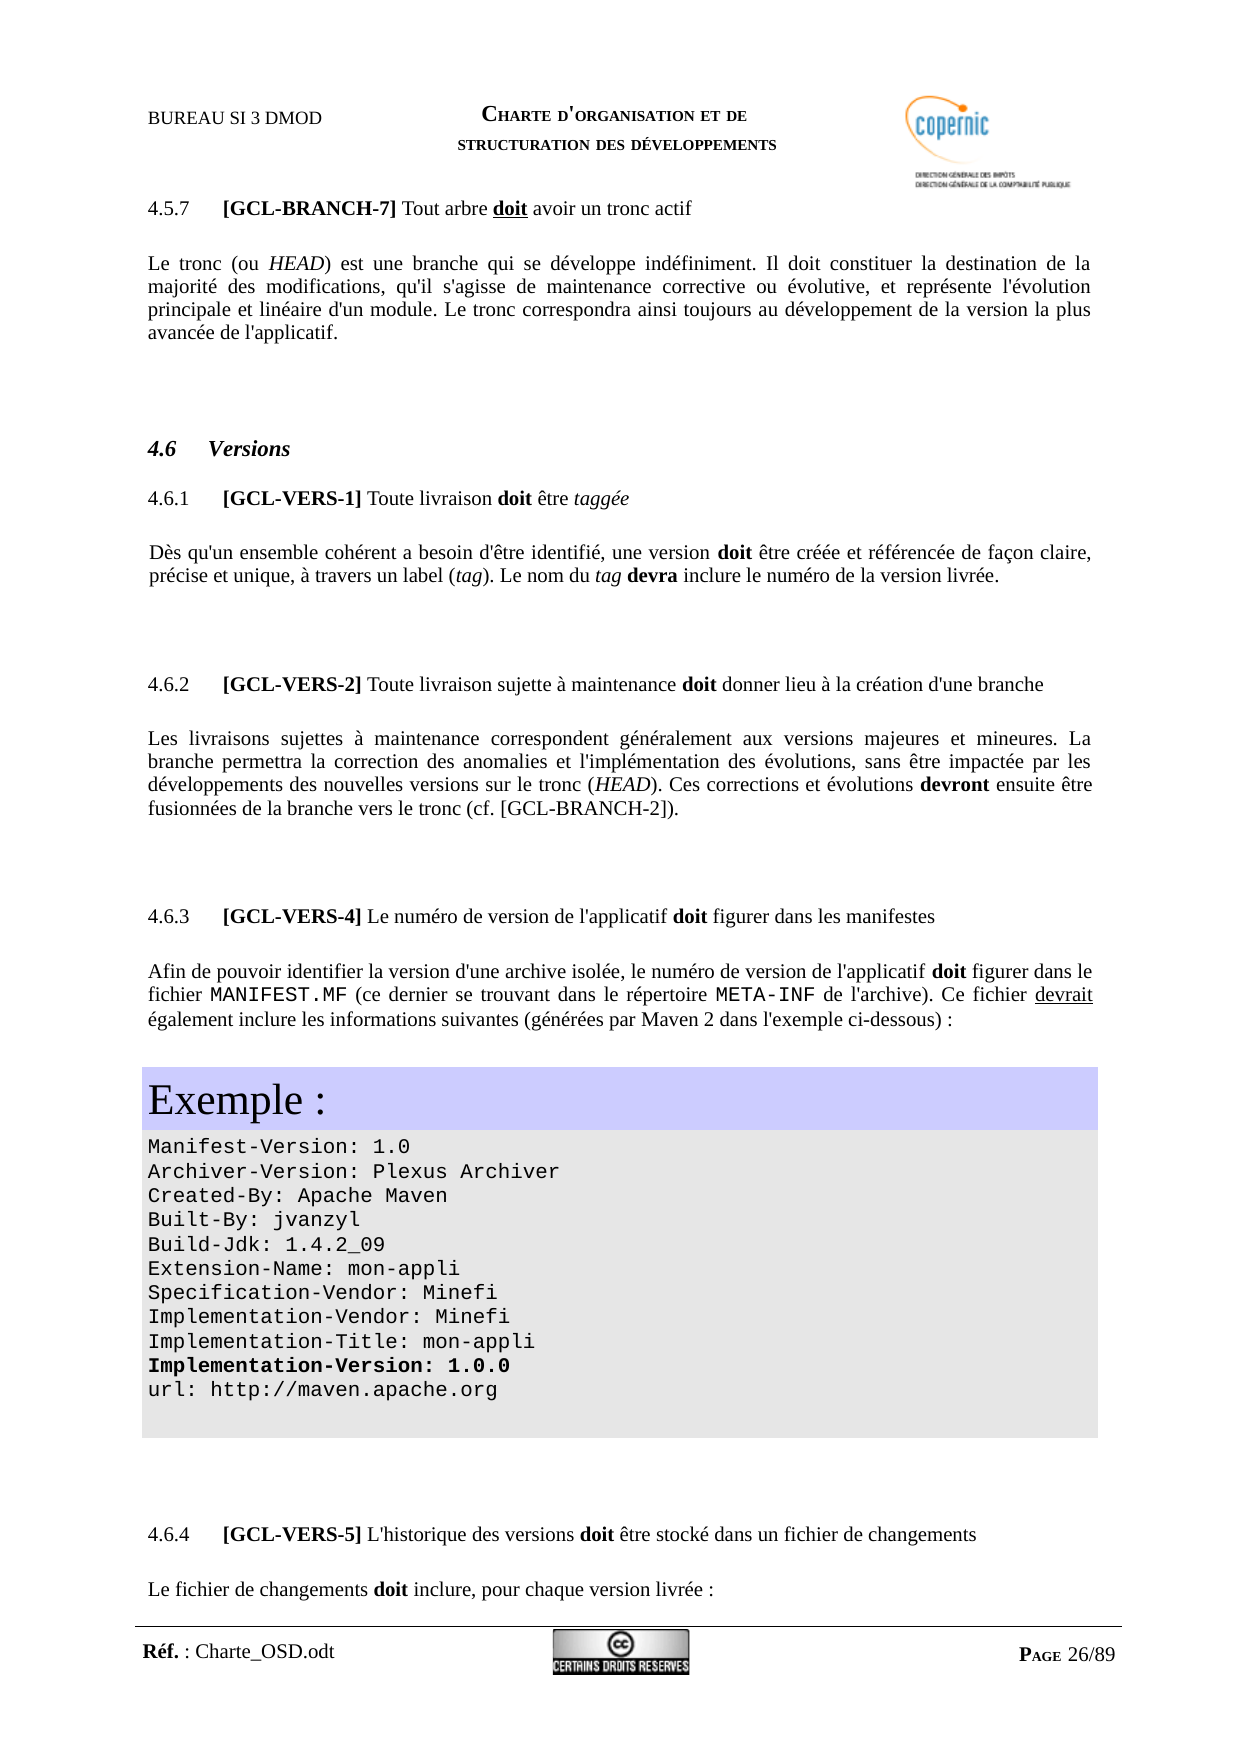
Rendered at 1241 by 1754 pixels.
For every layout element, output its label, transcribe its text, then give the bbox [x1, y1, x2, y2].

subtitle [GCL-VERS-2] Toute livraison sujette à maintenance doit donner lieu à la création d'une branche [148, 673, 1092, 696]
text Afin de pouvoir identifier la version d'une archive isolée, le numéro de version de l'applicatif doit figurer dans le fichier MANIFEST.MF (ce dernier se trouvant dans le répertoire META-INF de l'archive). Ce fichier devrait également inclure les informations suivantes (générées par Maven 2 dans l'exemple ci-dessous) : [148, 959, 1092, 1031]
text Le tronc (ou HEAD) est une branche qui se développe indéfiniment. Il doit constituer la destination de la majorité des modifications, qu'il s'agisse de maintenance corrective ou évolutive, et représente l'évolution principale et linéaire d'un module. Le tronc correspondra ainsi toujours au développement de la version la plus avancée de l'applicatif. [148, 252, 1092, 344]
list Dès qu'un ensemble cohérent a besoin d'être identifié, une version doit être créée et référencée de façon claire, précise et unique, à travers un label (tag). Le nom du tag devra inclure le numéro de la version livrée. [74, 541, 1092, 587]
picture [890, 84, 1087, 198]
subtitle [GCL-BRANCH-7] Tout arbre doit avoir un tronc actif [148, 197, 1092, 220]
table_header Exemple : [142, 1067, 1098, 1130]
text Les livraisons sujettes à maintenance correspondent généralement aux versions majeures et mineures. La branche permettra la correction des anomalies et l'implémentation des évolutions, sans être impactée par les développements des nouvelles versions sur le tronc (HEAD). Ces corrections et évolutions devront ensuite être fusionnées de la branche vers le tronc (cf. [GCL-BRANCH-2]). [148, 727, 1092, 819]
text Le fichier de changements doit inclure, pour chaque version livrée : [148, 1578, 1092, 1601]
subtitle [GCL-VERS-4] Le numéro de version de l'applicatif doit figurer dans les manifestes [148, 905, 1092, 928]
subtitle [GCL-VERS-1] Toute livraison doit être taggée [148, 486, 1092, 509]
subtitle [GCL-VERS-5] L'historique des versions doit être stocké dans un fichier de changements [148, 1523, 1092, 1546]
table_cell Manifest-Version: 1.0 Archiver-Version: Plexus Archiver Created-By: Apache Maven Built-By: jvanzyl Build-Jdk: 1.4.2_09 Extension-Name: mon-appli Specification-Vendor: Minefi Implementation-Vendor: Minefi Implementation-Title: mon-appli Implementation-Version: 1.0.0 url: http://maven.apache.org [142, 1130, 1098, 1438]
subtitle Versions [148, 436, 1092, 461]
picture [552, 1629, 690, 1675]
